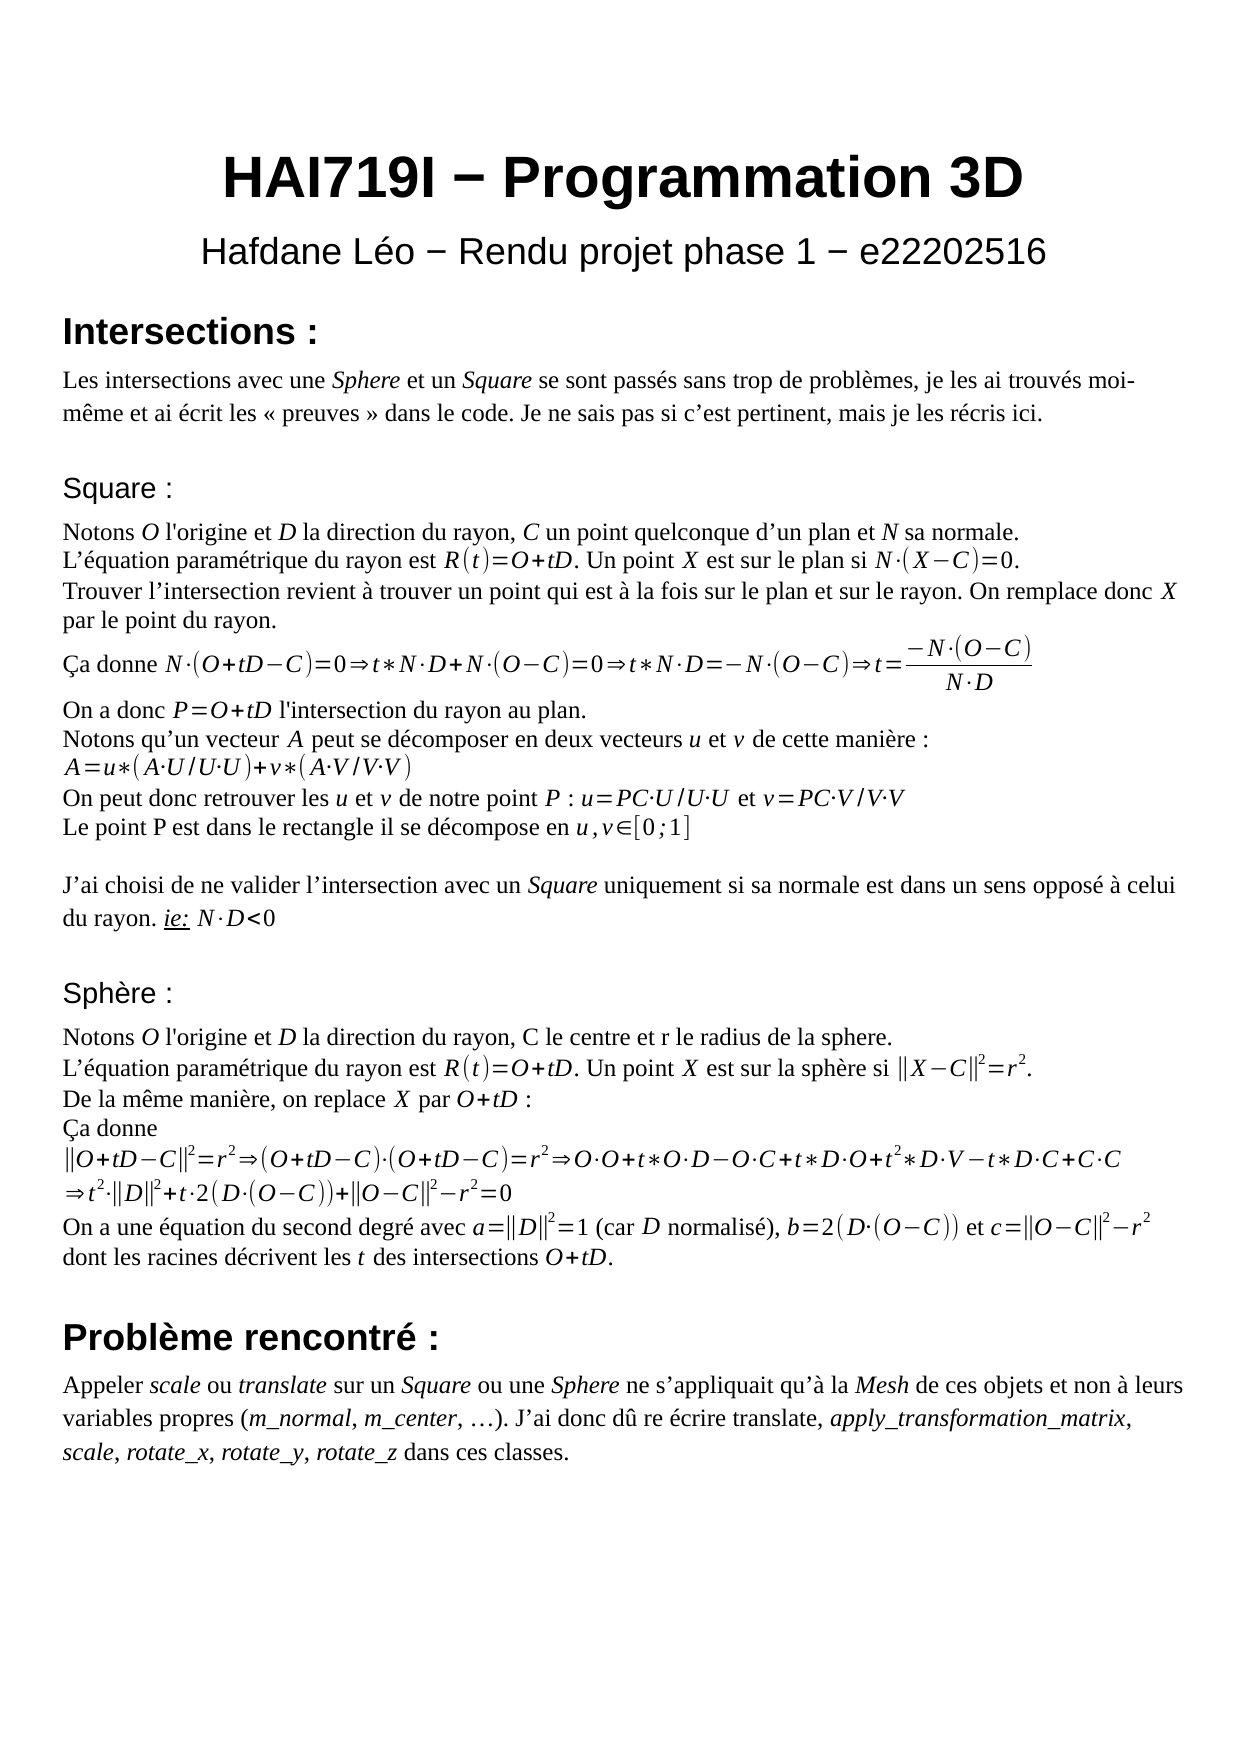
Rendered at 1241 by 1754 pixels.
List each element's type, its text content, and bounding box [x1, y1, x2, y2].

text dont les racines décrivent les des intersections . [62, 1242, 1184, 1271]
text Ça donne [62, 634, 1184, 695]
text Appeler scale ou translate sur un Square ou une Sphere ne s’appliquait qu’à la Mesh de ces objets et non à leurs variables propres (m_normal, m_center, …). J’ai donc dû re écrire translate, apply_transformation_matrix, scale, rotate_x, rotate_y, rotate_z dans ces classes. [62, 1371, 1184, 1465]
text L’équation paramétrique du rayon est . Un point est sur le plan si . [62, 546, 1184, 576]
subtitle Hafdane Léo − Rendu projet phase 1 − e22202516 [62, 229, 1184, 272]
text Notons qu’un vecteur peut se décomposer en deux vecteurs et de cette manière : [62, 724, 1184, 783]
text J’ai choisi de ne valider l’intersection avec un Square uniquement si sa normale est dans un sens opposé à celui du rayon. ie: [62, 870, 1184, 932]
text Notons O l'origine et D la direction du rayon, C un point quelconque d’un plan et N sa normale. [62, 517, 1184, 546]
text L’équation paramétrique du rayon est . Un point est sur la sphère si . [62, 1051, 1184, 1084]
text On a donc l'intersection du rayon au plan. [62, 695, 1184, 724]
subtitle Sphère : [62, 976, 1184, 1009]
text De la même manière, on replace par : [62, 1084, 1184, 1113]
title HAI719I ­− Programmation 3D [62, 143, 1184, 210]
text Notons O l'origine et D la direction du rayon, C le centre et r le radius de la sphere. [62, 1022, 1184, 1051]
text On peut donc retrouver les et de notre point : et [62, 783, 1184, 812]
text On a une équation du second degré avec (car normalisé), et [62, 1209, 1184, 1242]
text Ça donne [62, 1113, 1184, 1209]
subtitle Square : [62, 471, 1184, 504]
text Le point P est dans le rectangle il se décompose en [62, 812, 1184, 842]
subtitle Problème rencontré : [62, 1315, 1184, 1358]
subtitle Intersections : [62, 309, 1184, 353]
text Trouver l’intersection revient à trouver un point qui est à la fois sur le plan et sur le rayon. On remplace donc par le point du rayon. [62, 576, 1184, 634]
text Les intersections avec une Sphere et un Square se sont passés sans trop de problèmes, je les ai trouvés moi-même et ai écrit les « preuves » dans le code. Je ne sais pas si c’est pertinent, mais je les récris ici. [62, 365, 1184, 427]
